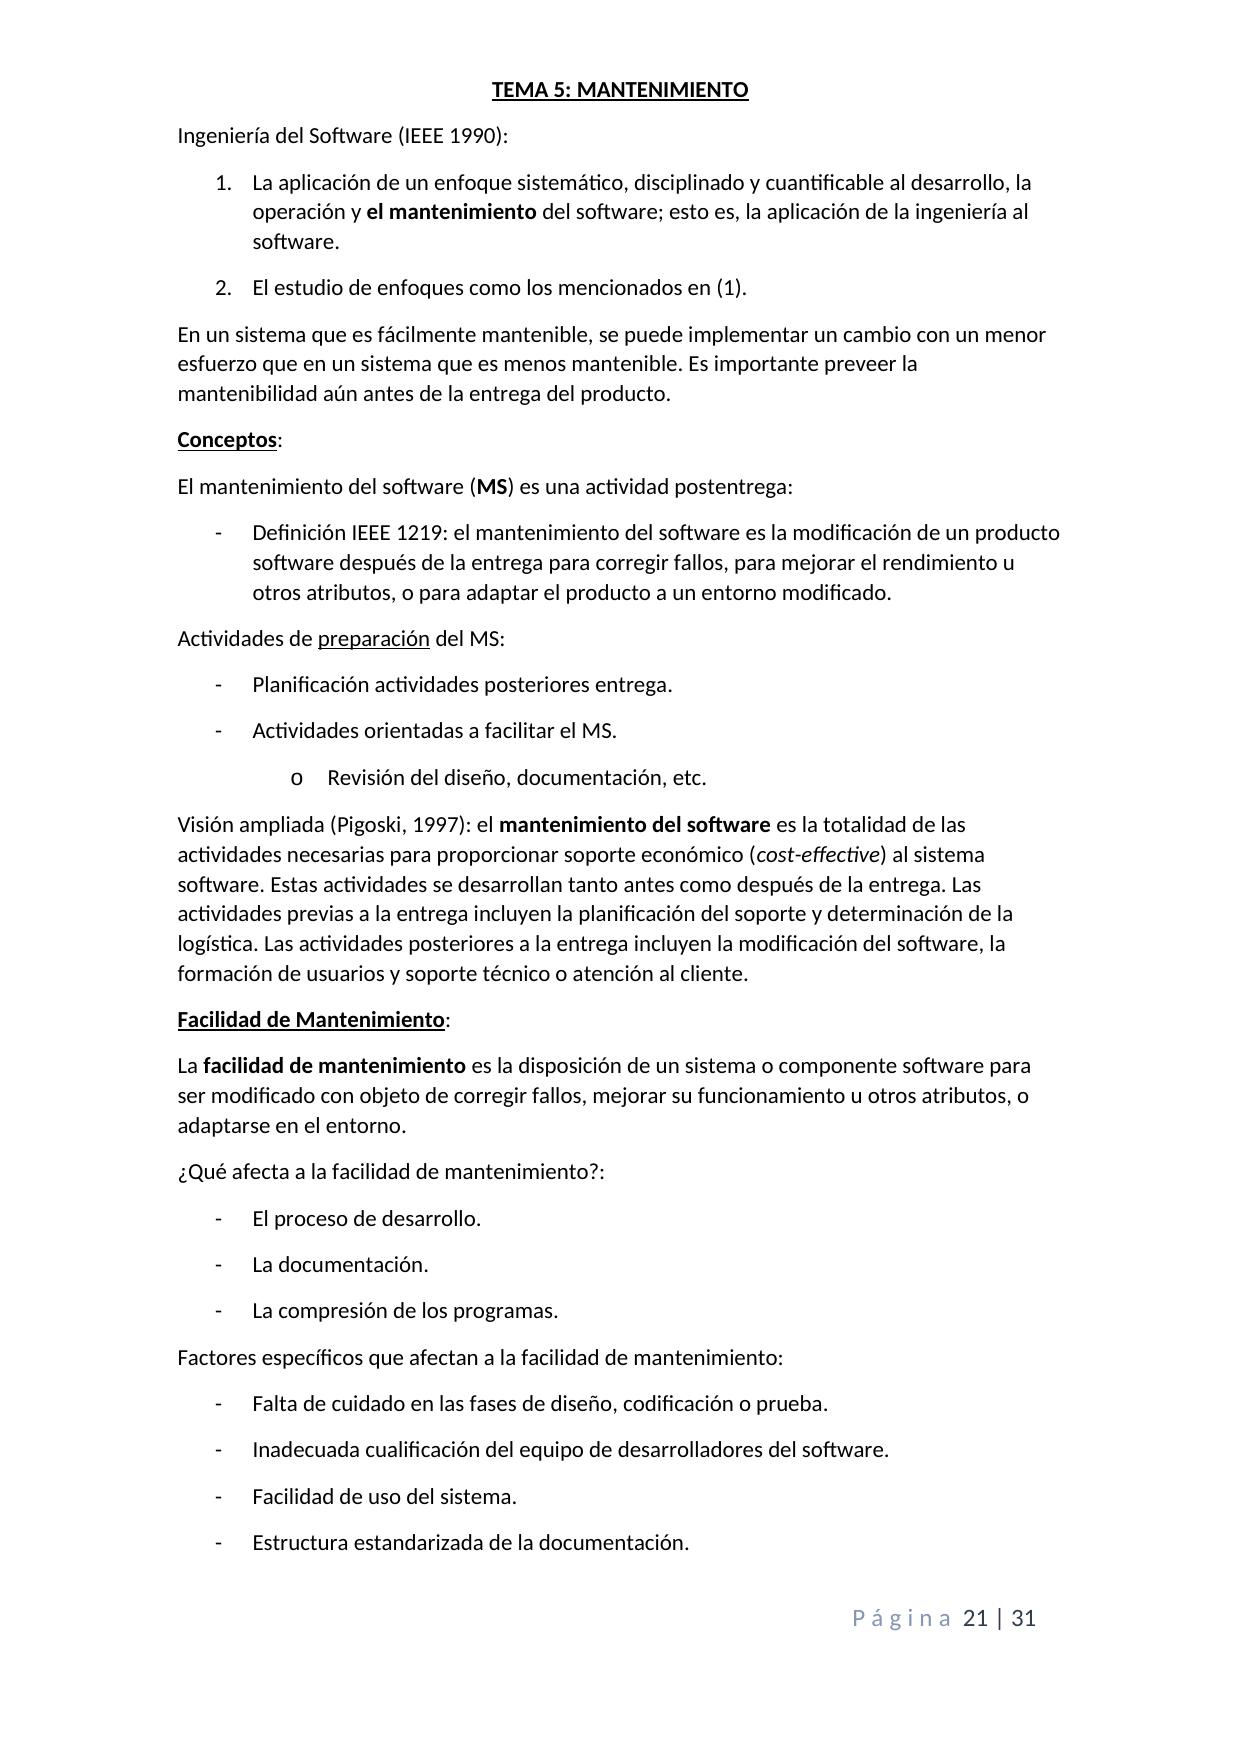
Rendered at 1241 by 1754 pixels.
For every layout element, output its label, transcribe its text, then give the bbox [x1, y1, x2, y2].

text TEMA 5: MANTENIMIENTO [177, 75, 1063, 103]
list Facilidad de uso del sistema. [215, 1482, 1063, 1510]
text ¿Qué afecta a la facilidad de mantenimiento?: [177, 1157, 1063, 1185]
list Definición IEEE 1219: el mantenimiento del software es la modificación de un producto software después de la entrega para corregir fallos, para mejorar el rendimiento u otros atributos, o para adaptar el producto a un entorno modificado. [215, 518, 1063, 606]
list La aplicación de un enfoque sistemático, disciplinado y cuantificable al desarrollo, la operación y el mantenimiento del software; esto es, la aplicación de la ingeniería al software. [215, 168, 1063, 255]
text Ingeniería del Software (IEEE 1990): [177, 121, 1063, 149]
list Estructura estandarizada de la documentación. [215, 1528, 1063, 1556]
list La documentación. [215, 1250, 1063, 1278]
text Conceptos: [177, 426, 1063, 453]
text Factores específicos que afectan a la facilidad de mantenimiento: [177, 1343, 1063, 1371]
list La compresión de los programas. [215, 1296, 1063, 1324]
list Planificación actividades posteriores entrega. [215, 670, 1063, 698]
list El estudio de enfoques como los mencionados en (1). [215, 273, 1063, 301]
list Actividades orientadas a facilitar el MS. [215, 717, 1063, 745]
text En un sistema que es fácilmente mantenible, se puede implementar un cambio con un menor esfuerzo que en un sistema que es menos mantenible. Es importante preveer la mantenibilidad aún antes de la entrega del producto. [177, 320, 1063, 407]
list Falta de cuidado en las fases de diseño, codificación o prueba. [215, 1389, 1063, 1417]
text Actividades de preparación del MS: [177, 624, 1063, 652]
text Visión ampliada (Pigoski, 1997): el mantenimiento del software es la totalidad de las actividades necesarias para proporcionar soporte económico (cost-effective) al sistema software. Estas actividades se desarrollan tanto antes como después de la entrega. Las actividades previas a la entrega incluyen la planificación del soporte y determinación de la logística. Las actividades posteriores a la entrega incluyen la modificación del software, la formación de usuarios y soporte técnico o atención al cliente. [177, 811, 1063, 987]
list Revisión del diseño, documentación, etc. [290, 763, 1063, 792]
text Facilidad de Mantenimiento: [177, 1005, 1063, 1033]
list El proceso de desarrollo. [215, 1204, 1063, 1232]
text El mantenimiento del software (MS) es una actividad postentrega: [177, 472, 1063, 500]
text La facilidad de mantenimiento es la disposición de un sistema o componente software para ser modificado con objeto de corregir fallos, mejorar su funcionamiento u otros atributos, o adaptarse en el entorno. [177, 1052, 1063, 1139]
list Inadecuada cualificación del equipo de desarrolladores del software. [215, 1436, 1063, 1463]
